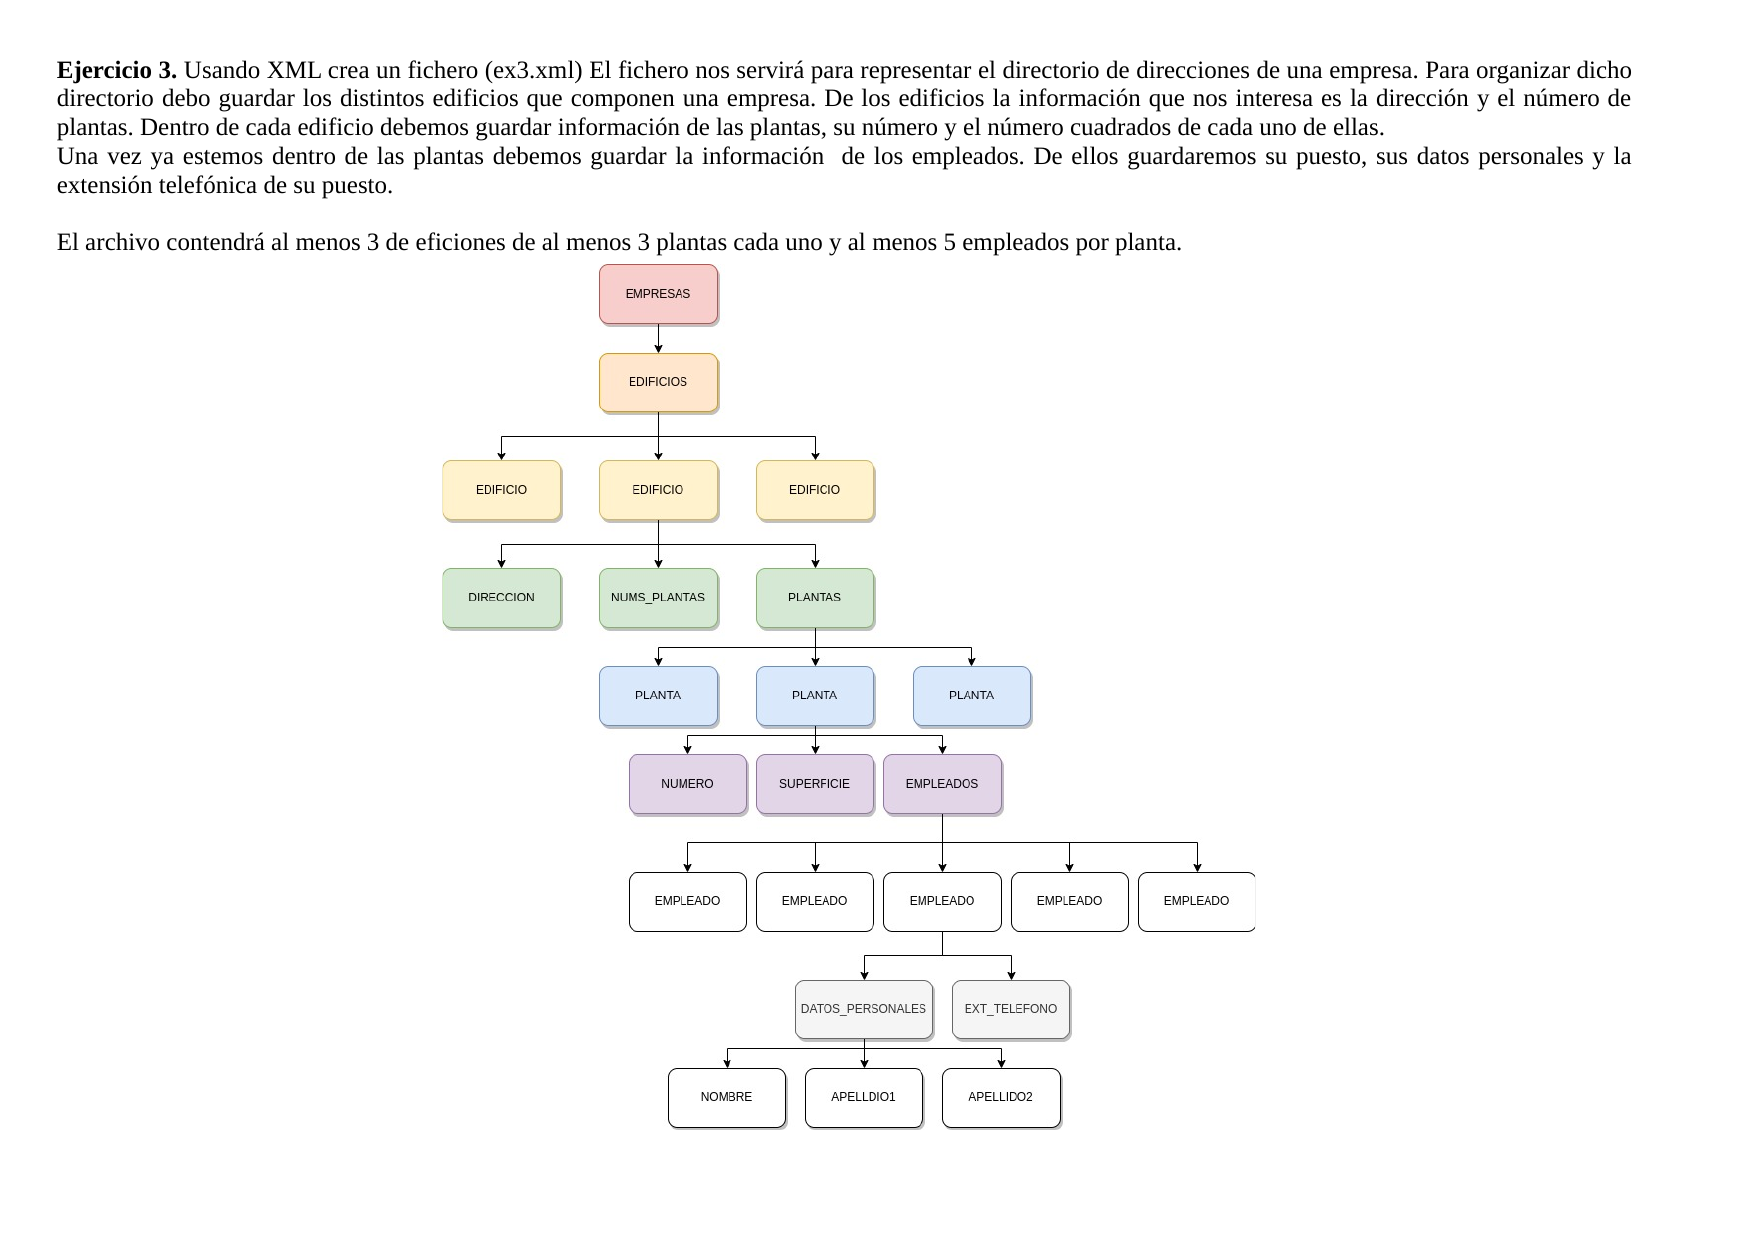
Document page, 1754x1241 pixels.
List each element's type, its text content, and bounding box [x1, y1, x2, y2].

text Ejercicio 3. Usando XML crea un fichero (ex3.xml) El fichero nos servirá para representar el directorio de direcciones de una empresa. Para organizar dicho directorio debo guardar los distintos edificios que componen una empresa. De los edificios la información que nos interesa es la dirección y el número de plantas. Dentro de cada edificio debemos guardar información de las plantas, su número y el número cuadrados de cada uno de ellas. [57, 55, 1635, 141]
picture [442, 264, 1256, 1130]
text El archivo contendrá al menos 3 de eficiones de al menos 3 plantas cada uno y al menos 5 empleados por planta. [57, 227, 1635, 256]
text Una vez ya estemos dentro de las plantas debemos guardar la información de los empleados. De ellos guardaremos su puesto, sus datos personales y la extensión telefónica de su puesto. [57, 141, 1635, 198]
